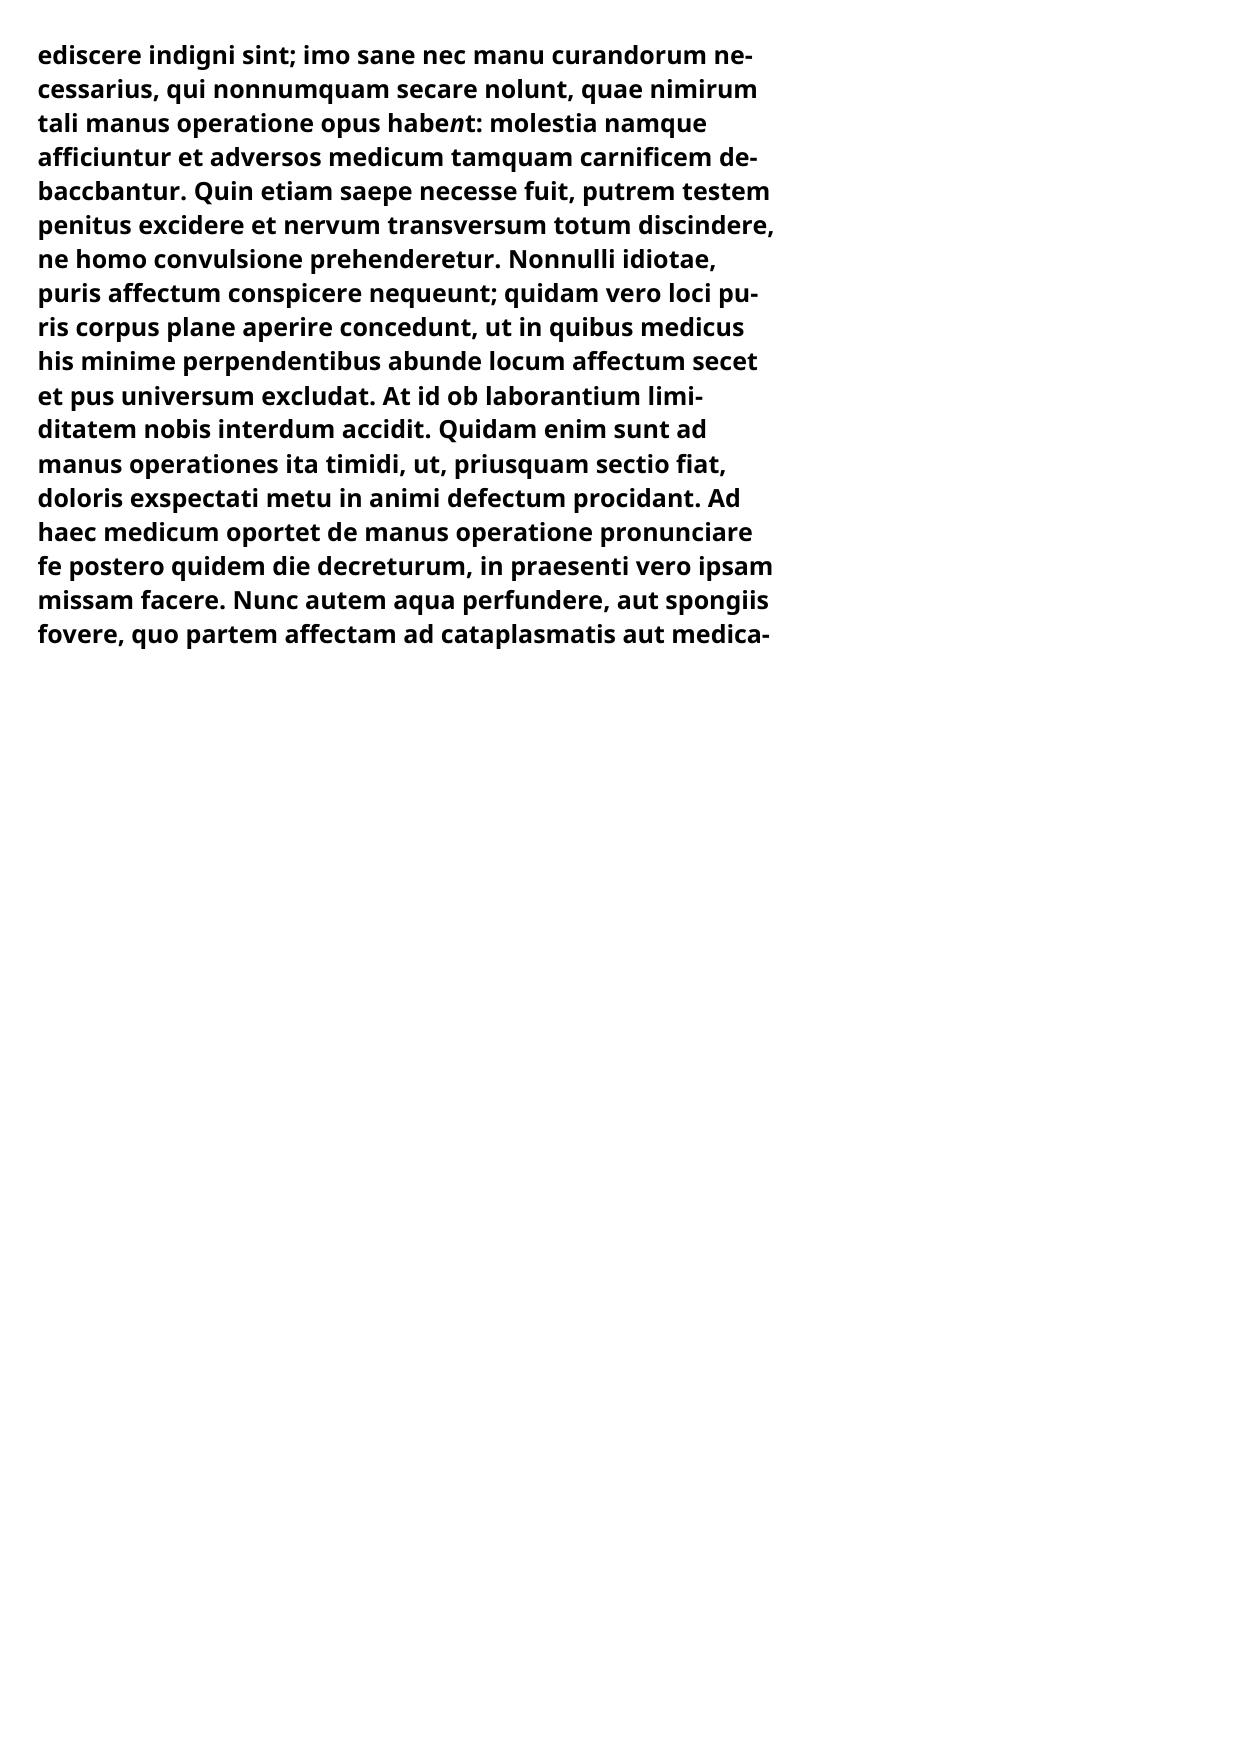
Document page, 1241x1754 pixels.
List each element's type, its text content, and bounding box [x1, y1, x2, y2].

text ediscere indigni sint; imo sane nec manu curandorum ne- cessarius, qui nonnumquam secare nolunt, quae nimirum tali manus operatione opus habent: molestia namque afficiuntur et adversos medicum tamquam carnificem de- baccbantur. Quin etiam saepe necesse fuit, putrem testem penitus excidere et nervum transversum totum discindere, ne homo convulsione prehenderetur. Nonnulli idiotae, puris affectum conspicere nequeunt; quidam vero loci pu- ris corpus plane aperire concedunt, ut in quibus medicus his minime perpendentibus abunde locum affectum secet et pus universum excludat. At id ob laborantium limi- ditatem nobis interdum accidit. Quidam enim sunt ad manus operationes ita timidi, ut, priusquam sectio fiat, doloris exspectati metu in animi defectum procidant. Ad haec medicum oportet de manus operatione pronunciare fe postero quidem die decreturum, in praesenti vero ipsam missam facere. Nunc autem aqua perfundere, aut spongiis fovere, quo partem affectam ad cataplasmatis aut medica- [37, 37, 1203, 651]
